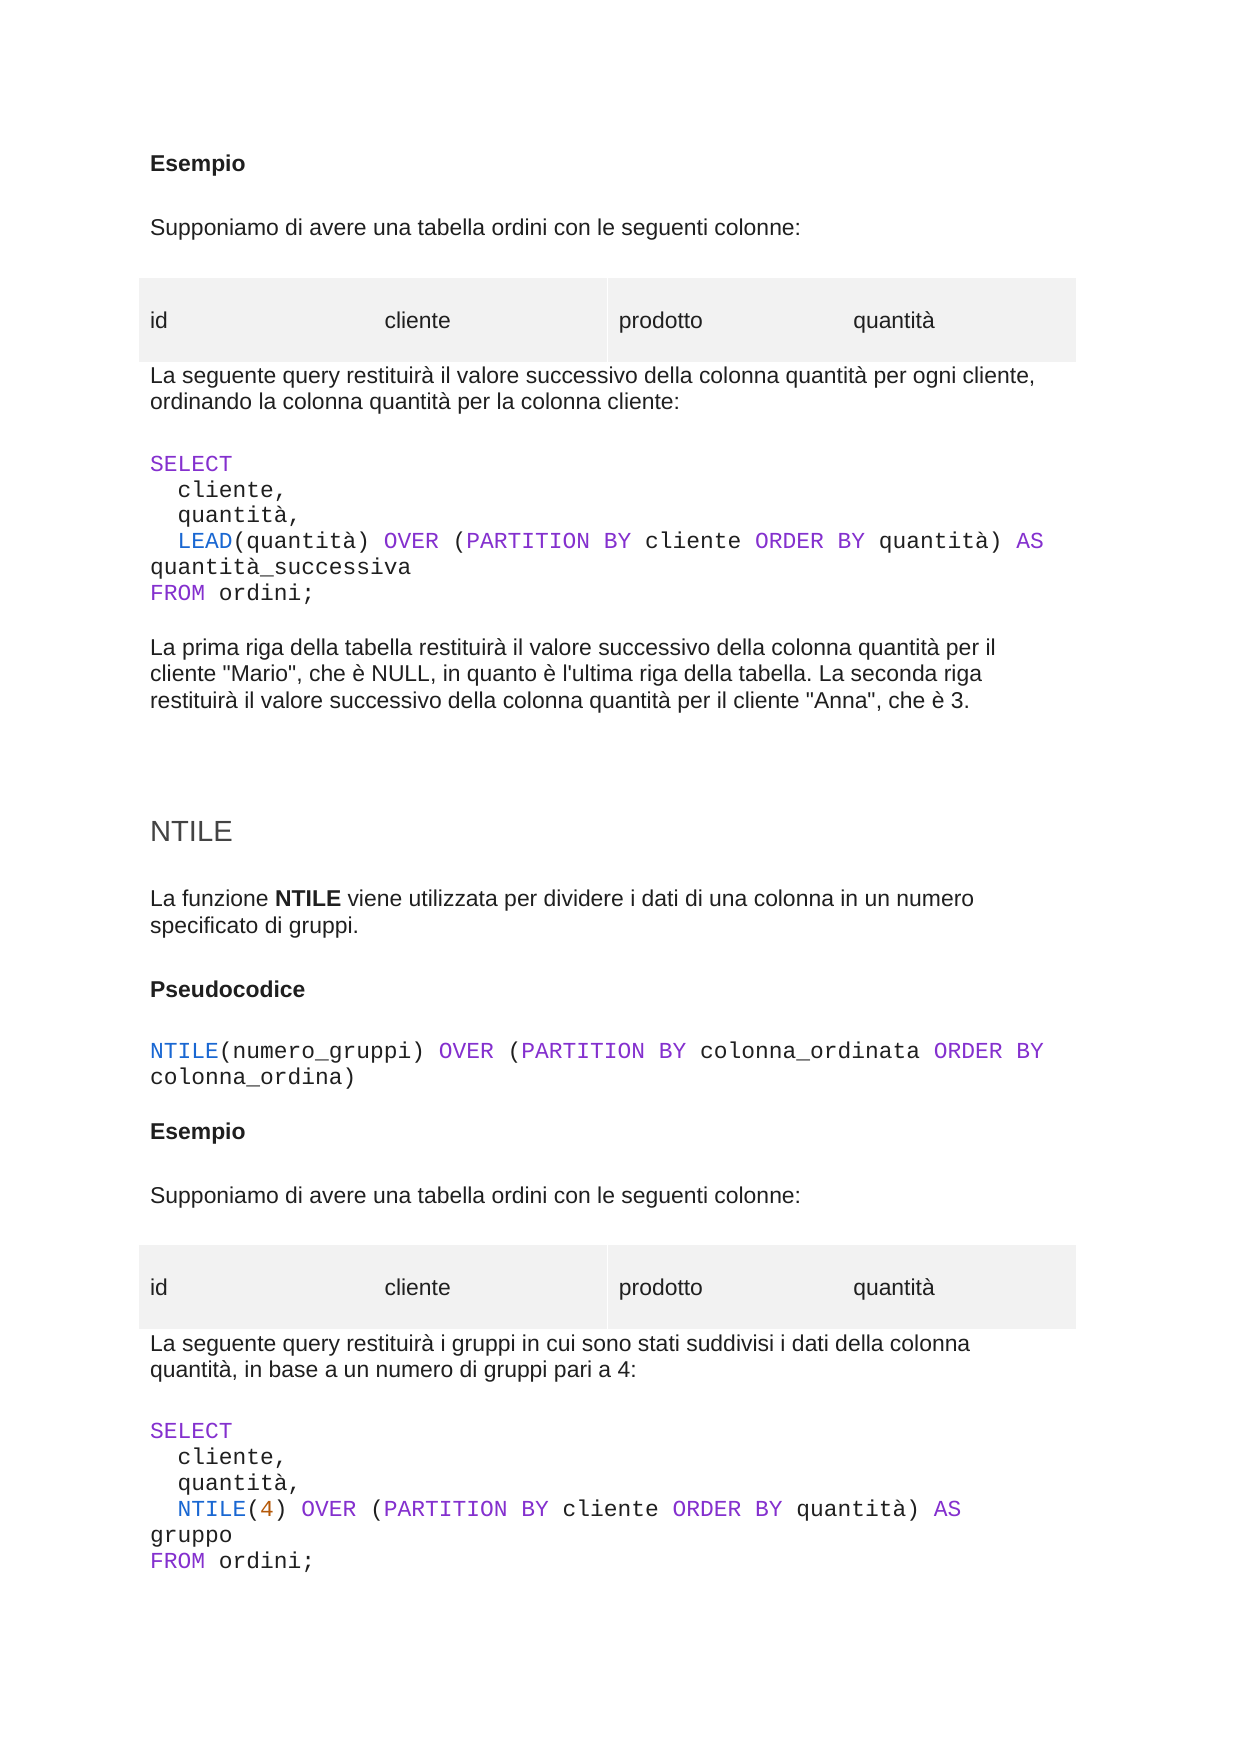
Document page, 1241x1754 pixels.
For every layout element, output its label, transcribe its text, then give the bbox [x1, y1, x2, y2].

text La seguente query restituirà i gruppi in cui sono stati suddivisi i dati della colonna quantità, in base a un numero di gruppi pari a 4: [150, 1329, 1053, 1382]
table_header cliente [373, 1245, 607, 1329]
text SELECT cliente, quantità, NTILE(4) OVER (PARTITION BY cliente ORDER BY quantità) AS gruppo FROM ordini; [150, 1420, 1053, 1602]
text La funzione NTILE viene utilizzata per dividere i dati di una colonna in un numero specificato di gruppi. [150, 885, 1053, 938]
text La seguente query restituirà il valore successivo della colonna quantità per ogni cliente, ordinando la colonna quantità per la colonna cliente: [150, 362, 1053, 414]
table_header quantità [842, 1245, 1076, 1329]
table_header quantità [842, 278, 1076, 362]
text Esempio [150, 150, 1053, 176]
table_header prodotto [608, 1245, 842, 1329]
subtitle NTILE [150, 814, 1053, 848]
text Pseudocodice [150, 976, 1053, 1002]
table_header cliente [373, 278, 607, 362]
text Supponiamo di avere una tabella ordini con le seguenti colonne: [150, 214, 1053, 240]
table_header id [139, 1245, 373, 1329]
table_header id [139, 278, 373, 362]
table_header prodotto [608, 278, 842, 362]
text SELECT cliente, quantità, LEAD(quantità) OVER (PARTITION BY cliente ORDER BY quantità) AS quantità_successiva FROM ordini; [150, 452, 1053, 634]
text Esempio [150, 1118, 1053, 1144]
text NTILE(numero_gruppi) OVER (PARTITION BY colonna_ordinata ORDER BY colonna_ordina) [150, 1039, 1053, 1118]
text Supponiamo di avere una tabella ordini con le seguenti colonne: [150, 1182, 1053, 1208]
text La prima riga della tabella restituirà il valore successivo della colonna quantità per il cliente "Mario", che è NULL, in quanto è l'ultima riga della tabella. La seconda riga restituirà il valore successivo della colonna quantità per il cliente "Anna", che è 3. [150, 634, 1053, 713]
